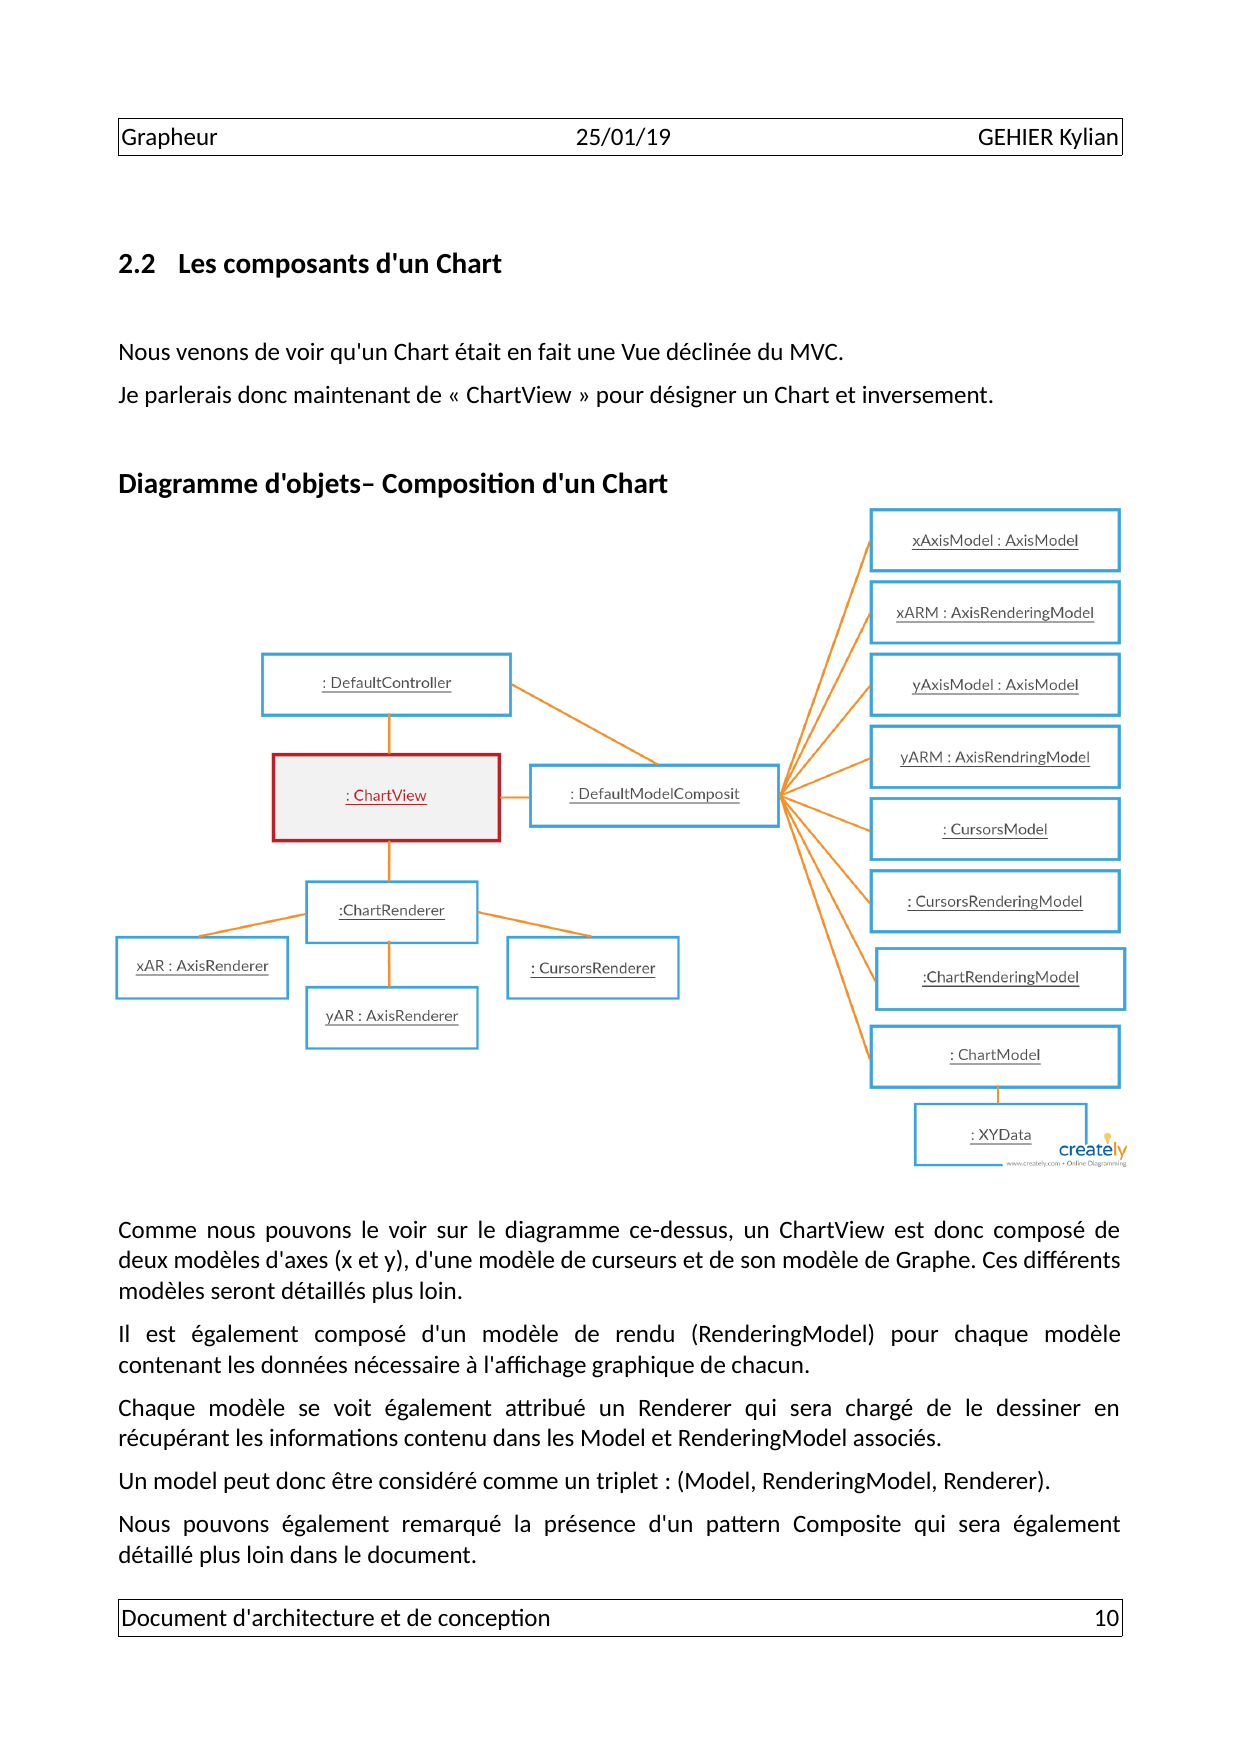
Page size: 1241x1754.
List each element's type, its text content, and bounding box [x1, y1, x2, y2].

text Je parlerais donc maintenant de « ChartView » pour désigner un Chart et inversement. [118, 379, 1122, 409]
text Il est également composé d'un modèle de rendu (RenderingModel) pour chaque modèle contenant les données nécessaire à l'affichage graphique de chacun. [118, 1318, 1122, 1379]
text Nous pouvons également remarqué la présence d'un pattern Composite qui sera également détaillé plus loin dans le document. [118, 1508, 1122, 1569]
text Chaque modèle se voit également attribué un Renderer qui sera chargé de le dessiner en récupérant les informations contenu dans les Model et RenderingModel associés. [118, 1392, 1122, 1453]
text Comme nous pouvons le voir sur le diagramme ce-dessus, un ChartView est donc composé de deux modèles d'axes (x et y), d'une modèle de curseurs et de son modèle de Graphe. Ces différents modèles seront détaillés plus loin. [118, 1214, 1122, 1306]
subtitle 2.2 Les composants d'un Chart [118, 245, 1122, 280]
text Diagramme d'objets– Composition d'un Chart [118, 465, 1122, 500]
picture [107, 500, 1134, 1172]
text Un model peut donc être considéré comme un triplet : (Model, RenderingModel, Renderer). [118, 1465, 1122, 1496]
text Nous venons de voir qu'un Chart était en fait une Vue déclinée du MVC. [118, 336, 1122, 366]
